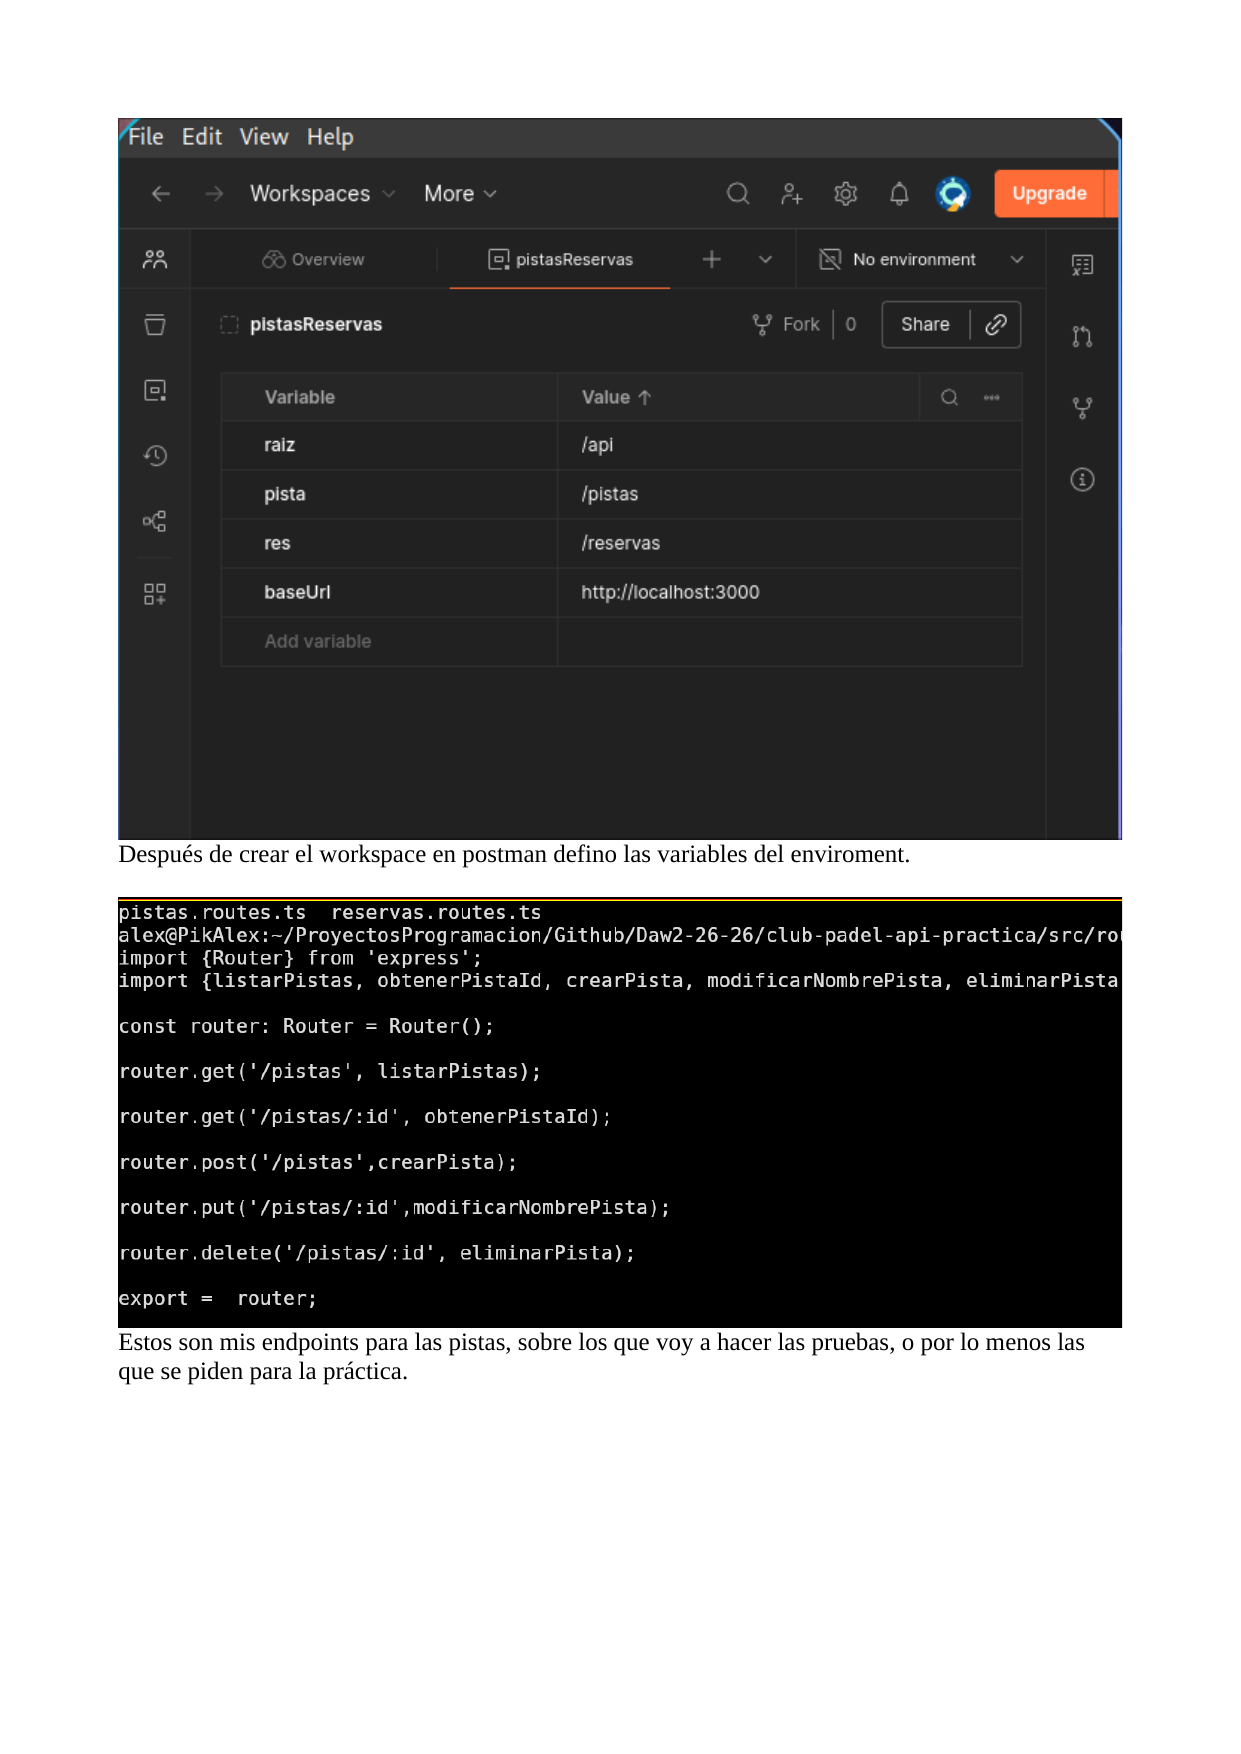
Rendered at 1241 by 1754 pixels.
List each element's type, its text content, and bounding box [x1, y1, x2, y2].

text Estos son mis endpoints para las pistas, sobre los que voy a hacer las pruebas, o por lo menos las que se piden para la práctica. [118, 1328, 1122, 1385]
text Después de crear el workspace en postman defino las variables del enviroment. [118, 840, 1122, 868]
picture [118, 897, 1123, 1328]
picture [118, 118, 1123, 840]
